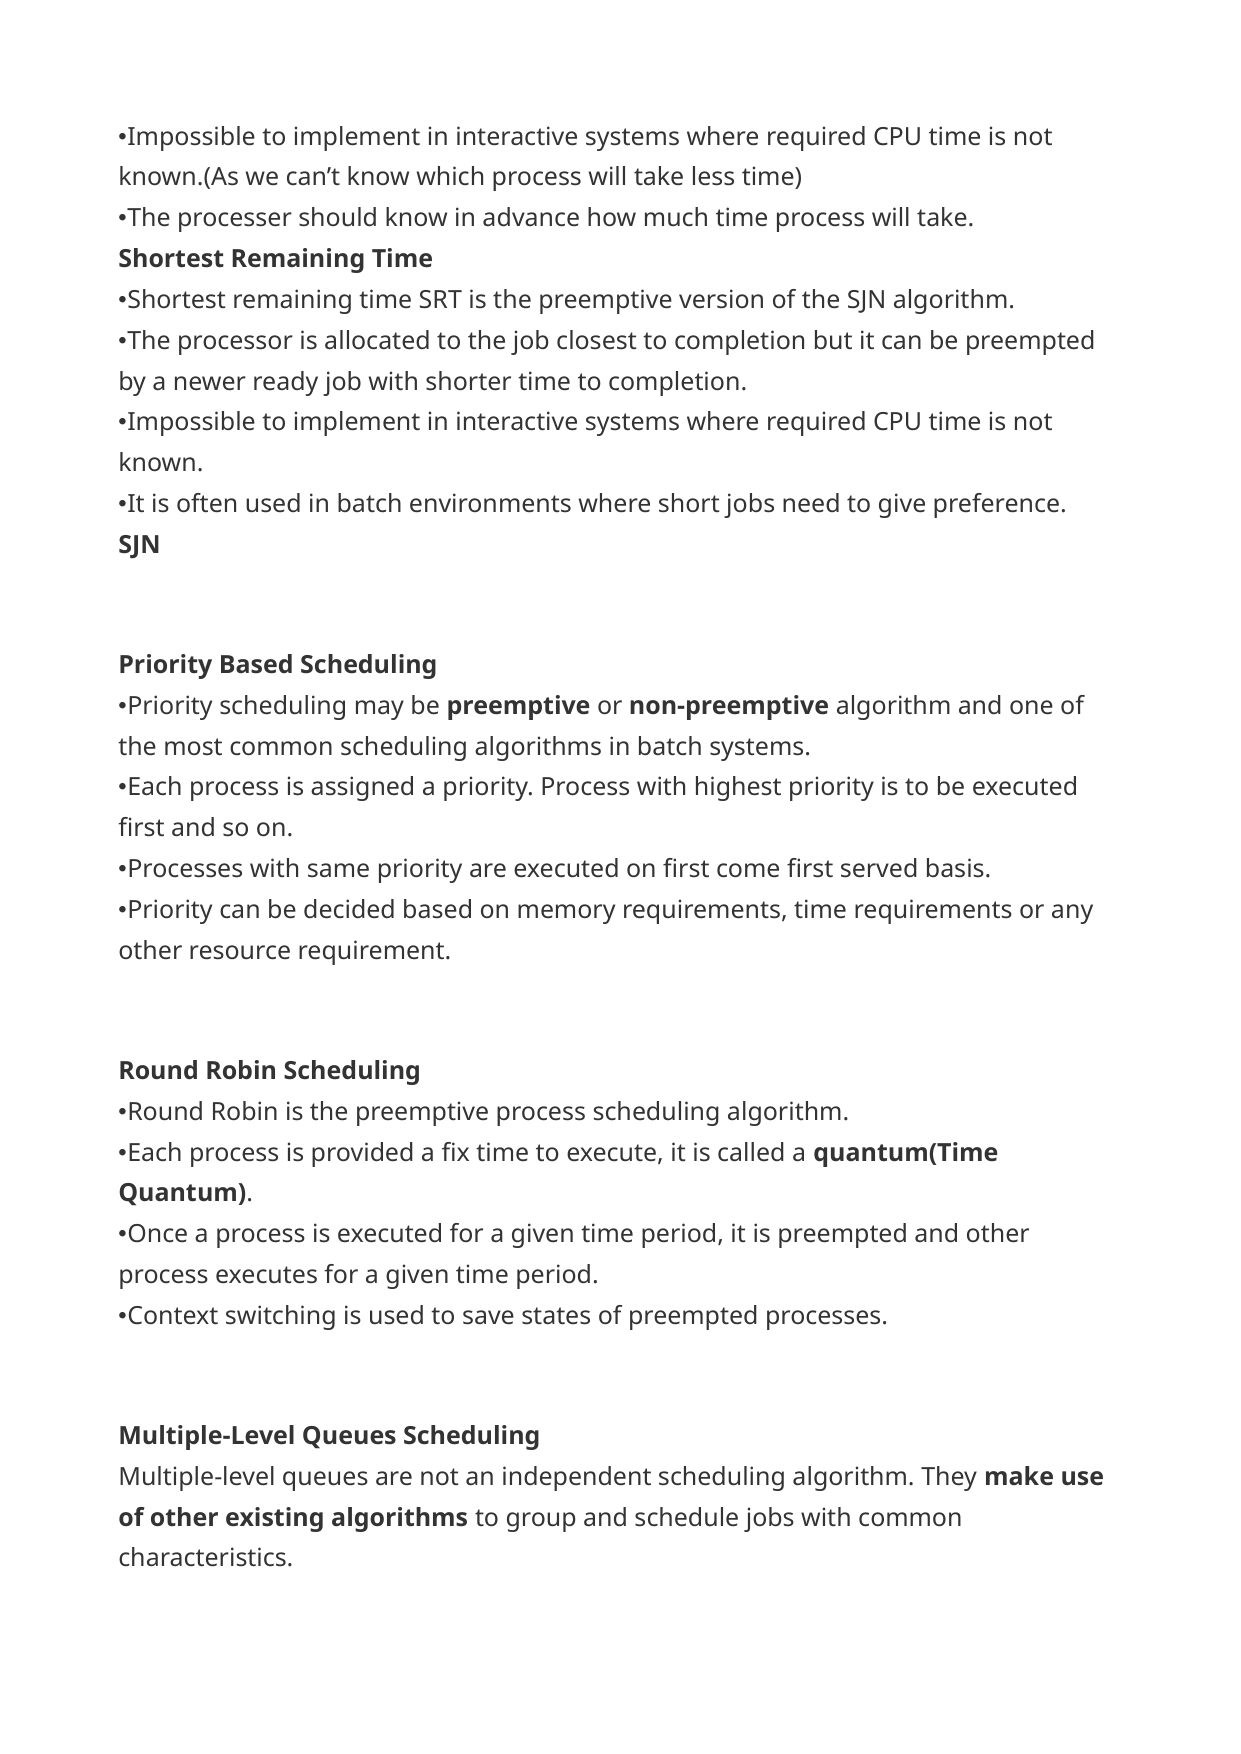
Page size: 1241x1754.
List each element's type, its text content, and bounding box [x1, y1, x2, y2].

list Each process is assigned a priority. Process with highest priority is to be executed first and so on. [118, 769, 1122, 844]
list Shortest remaining time SRT is the preemptive version of the SJN algorithm. [118, 281, 1122, 316]
list Context switching is used to save states of preempted processes. [118, 1297, 1122, 1332]
list The processor is allocated to the job closest to completion but it can be preempted by a newer ready job with shorter time to completion. [118, 322, 1122, 397]
list Priority can be decided based on memory requirements, time requirements or any other resource requirement. [118, 892, 1122, 966]
list Each process is provided a fix time to execute, it is called a quantum(Time Quantum). [118, 1134, 1122, 1209]
text Multiple-level queues are not an independent scheduling algorithm. They make use of other existing algorithms to group and schedule jobs with common characteristics. [118, 1458, 1122, 1574]
list Once a process is executed for a given time period, it is preempted and other process executes for a given time period. [118, 1216, 1122, 1291]
list Priority scheduling may be preemptive or non-preemptive algorithm and one of the most common scheduling algorithms in batch systems. [118, 687, 1122, 762]
list Impossible to implement in interactive systems where required CPU time is not known. [118, 404, 1122, 479]
list It is often used in batch environments where short jobs need to give preference. [118, 486, 1122, 520]
text Multiple-Level Queues Scheduling [118, 1418, 1122, 1452]
list Impossible to implement in interactive systems where required CPU time is not known.(As we can’t know which process will take less time) [118, 118, 1122, 193]
text Round Robin Scheduling [118, 1052, 1122, 1087]
text SJN [118, 526, 1122, 561]
list Round Robin is the preemptive process scheduling algorithm. [118, 1093, 1122, 1127]
text Shortest Remaining Time [118, 241, 1122, 275]
text Priority Based Scheduling [118, 647, 1122, 681]
list The processer should know in advance how much time process will take. [118, 200, 1122, 234]
list Processes with same priority are executed on first come first served basis. [118, 851, 1122, 885]
